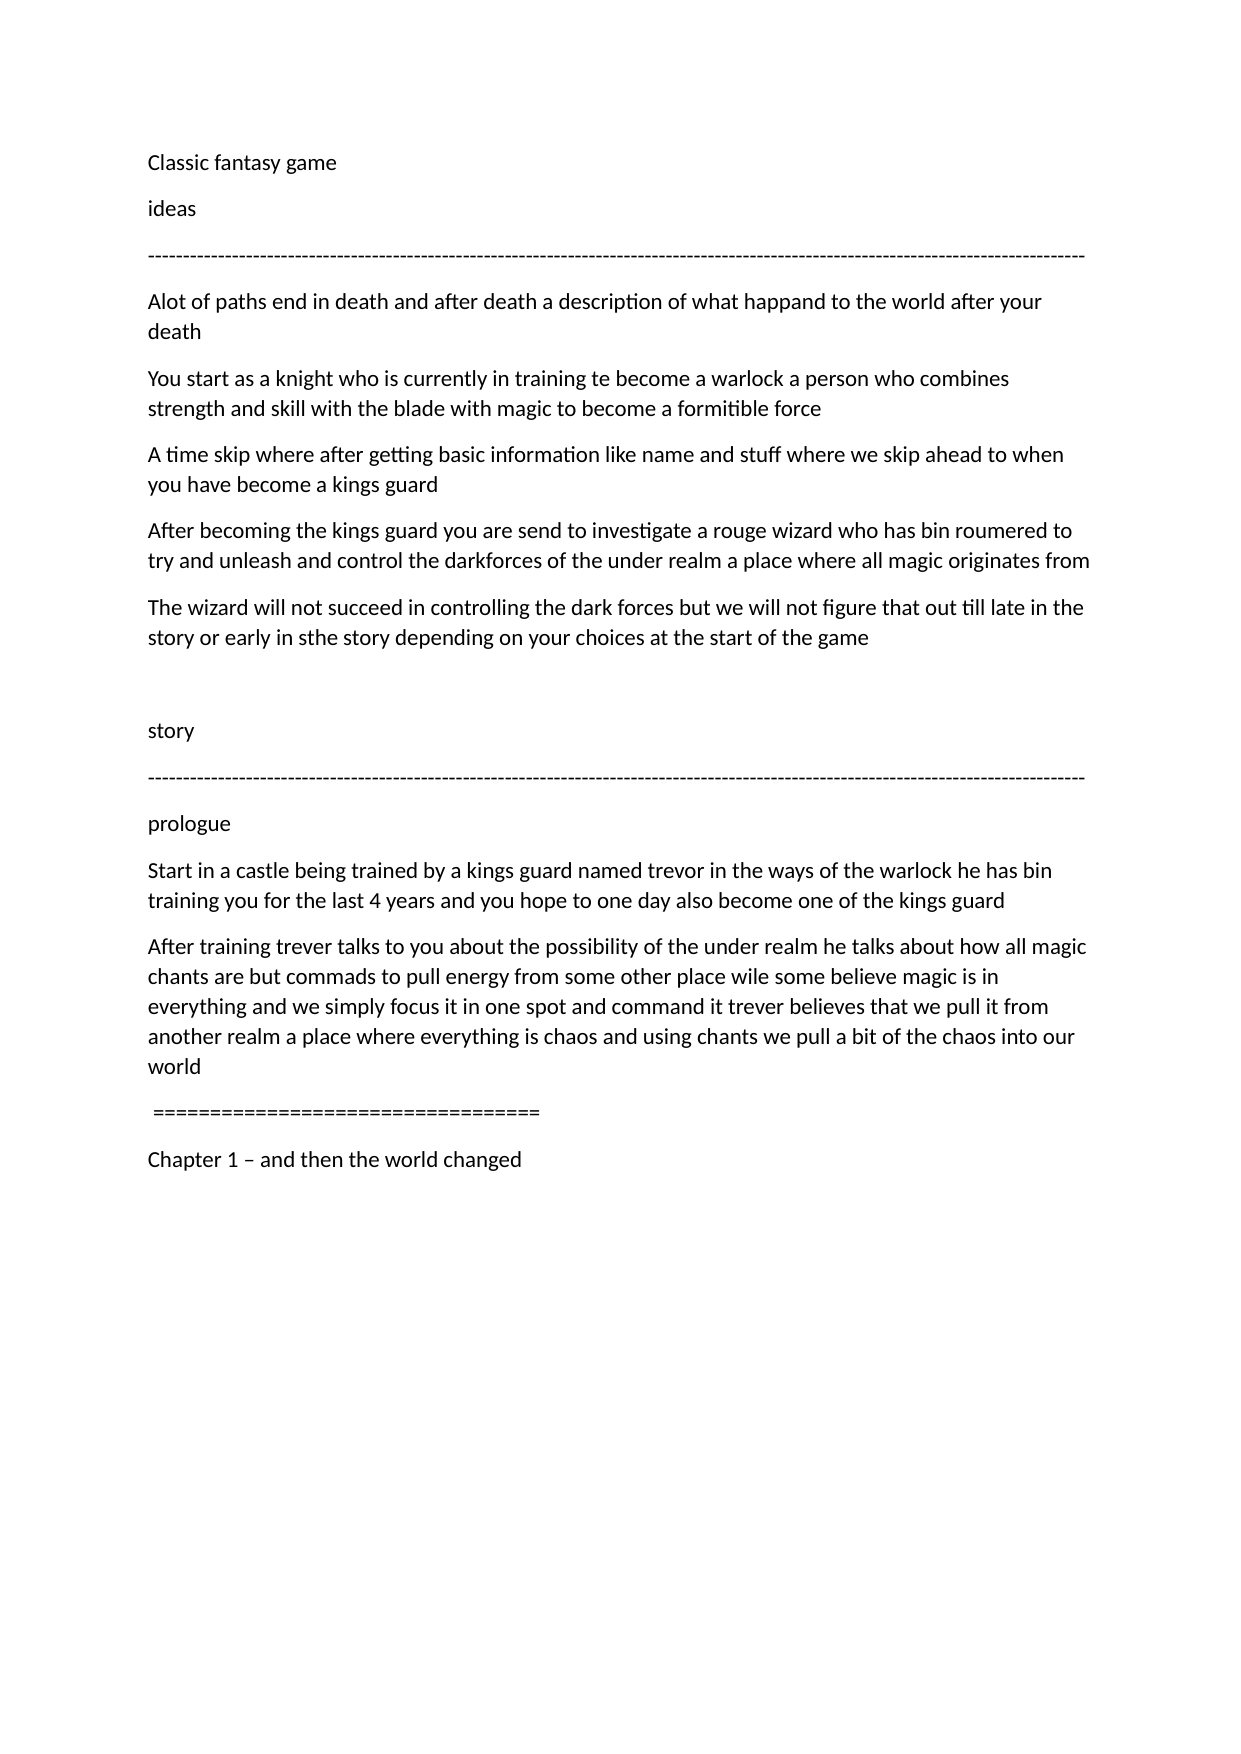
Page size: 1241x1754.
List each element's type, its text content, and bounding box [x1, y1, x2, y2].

text -------------------------------------------------------------------------------------------------------------------------------------- [148, 763, 1093, 791]
text You start as a knight who is currently in training te become a warlock a person who combines strength and skill with the blade with magic to become a formitible force [148, 364, 1093, 422]
text story [148, 716, 1093, 744]
text After becoming the kings guard you are send to investigate a rouge wizard who has bin roumered to try and unleash and control the darkforces of the under realm a place where all magic originates from [148, 517, 1093, 574]
text -------------------------------------------------------------------------------------------------------------------------------------- [148, 241, 1093, 269]
text After training trever talks to you about the possibility of the under realm he talks about how all magic chants are but commads to pull energy from some other place wile some believe magic is in everything and we simply focus it in one spot and command it trever believes that we pull it from another realm a place where everything is chaos and using chants we pull a bit of the chaos into our world [148, 932, 1093, 1080]
text Chapter 1 – and then the world changed [148, 1145, 1093, 1173]
text Alot of paths end in death and after death a description of what happand to the world after your death [148, 287, 1093, 345]
text ================================== [148, 1098, 1093, 1126]
text The wizard will not succeed in controlling the dark forces but we will not figure that out till late in the story or early in sthe story depending on your choices at the start of the game [148, 593, 1093, 651]
text prologue [148, 809, 1093, 837]
text Start in a castle being trained by a kings guard named trevor in the ways of the warlock he has bin training you for the last 4 years and you hope to one day also become one of the kings guard [148, 856, 1093, 914]
text A time skip where after getting basic information like name and stuff where we skip ahead to when you have become a kings guard [148, 440, 1093, 498]
text Classic fantasy game [148, 148, 1093, 176]
text ideas [148, 194, 1093, 222]
